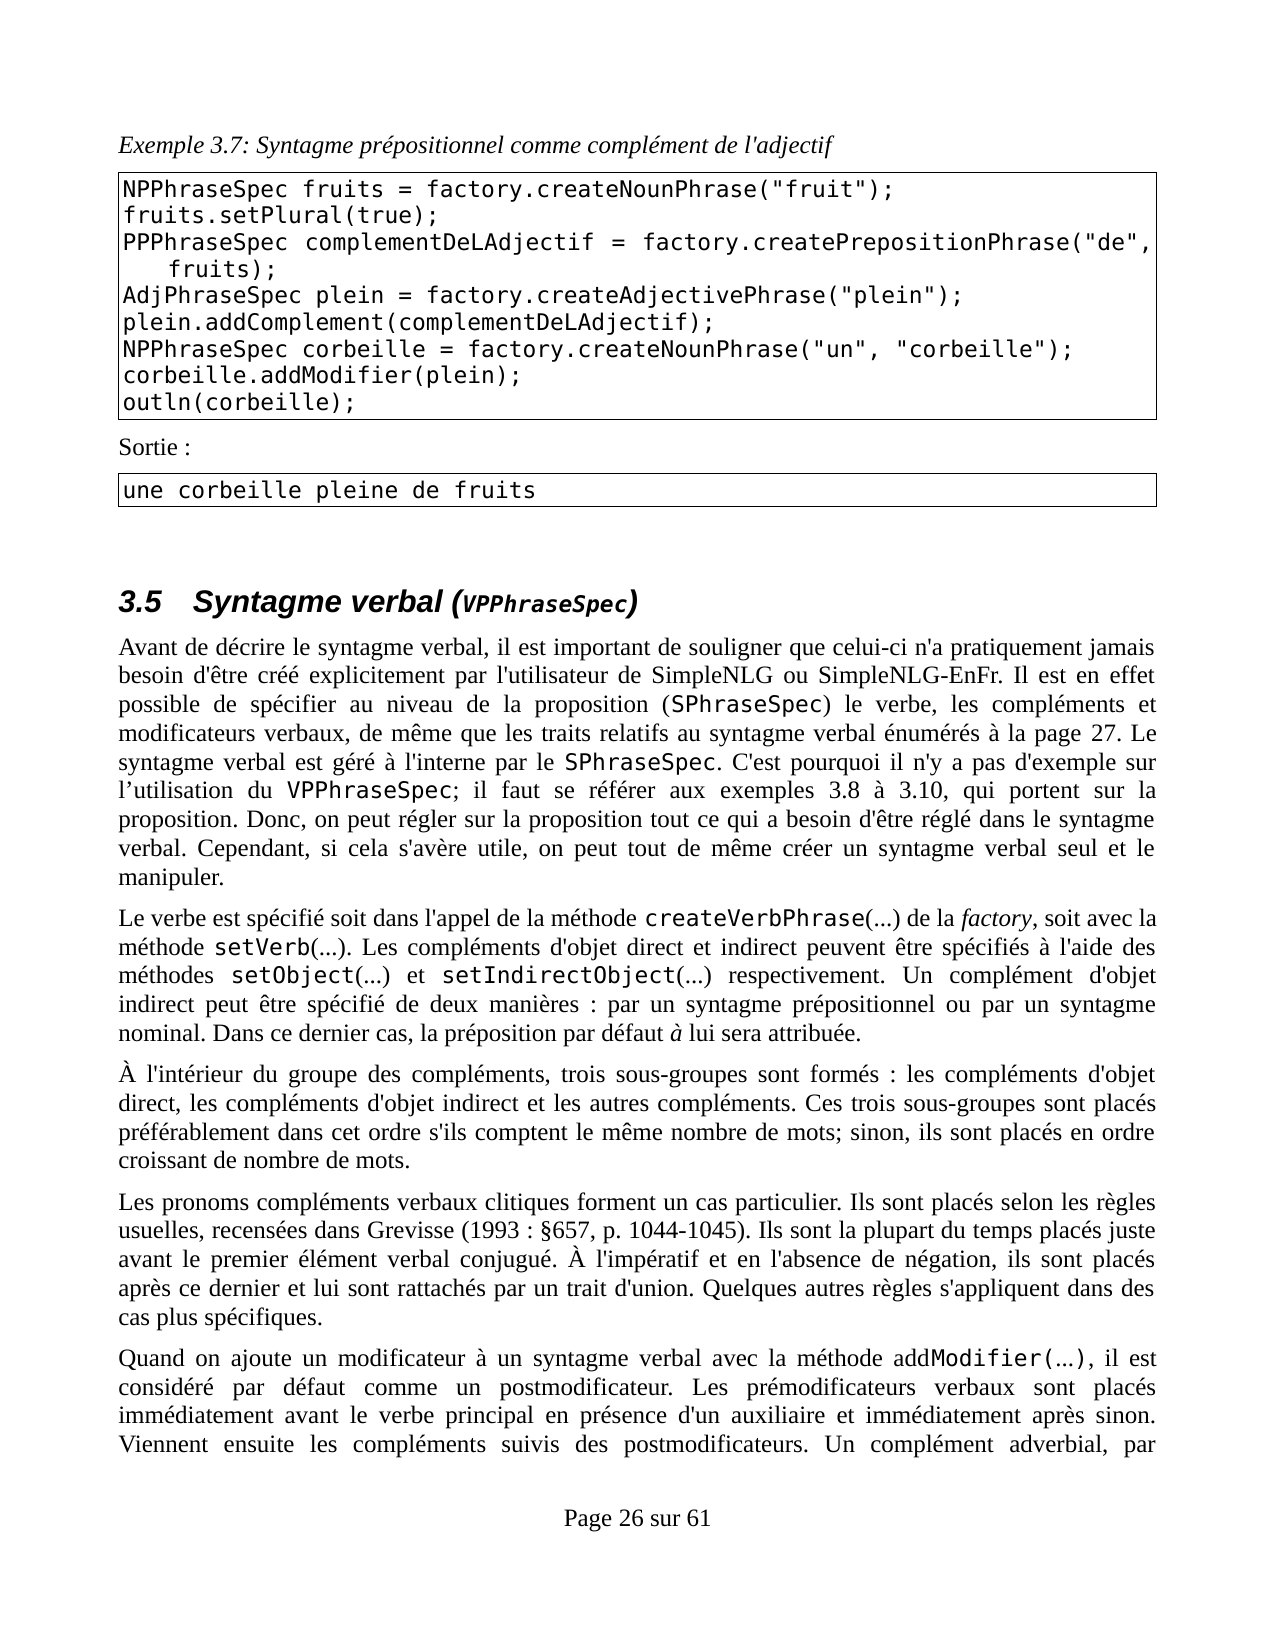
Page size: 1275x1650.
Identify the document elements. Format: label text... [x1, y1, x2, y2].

text Avant de décrire le syntagme verbal, il est important de souligner que celui-ci n'a pratiquement jamais besoin d'être créé explicitement par l'utilisateur de SimpleNLG ou SimpleNLG-EnFr. Il est en effet possible de spécifier au niveau de la proposition (SPhraseSpec) le verbe, les compléments et modificateurs verbaux, de même que les traits relatifs au syntagme verbal énumérés à la page 28. Le syntagme verbal est géré à l'interne par le SPhraseSpec. C'est pourquoi il n'y a pas d'exemple sur l’utilisation du VPPhraseSpec; il faut se référer aux exemples 3.8 à 3.10, qui portent sur la proposition. Donc, on peut régler sur la proposition tout ce qui a besoin d'être réglé dans le syntagme verbal. Cependant, si cela s'avère utile, on peut tout de même créer un syntagme verbal seul et le manipuler. [118, 632, 1157, 890]
text une corbeille pleine de fruits [119, 474, 1156, 506]
text AdjPhraseSpec plein = factory.createAdjectivePhrase("plein"); [119, 278, 1156, 305]
text plein.addComplement(complementDeLAdjectif); [119, 305, 1156, 332]
text Quand on ajoute un modificateur à un syntagme verbal avec la méthode addModifier(...), il est considéré par défaut comme un postmodificateur. Les prémodificateurs verbaux sont placés immédiatement avant le verbe principal en présence d'un auxiliaire et immédiatement après sinon. Viennent ensuite les compléments suivis des postmodificateurs. Un complément adverbial, par [118, 1343, 1157, 1458]
text NPPhraseSpec fruits = factory.createNounPhrase("fruit"); [119, 173, 1156, 198]
text outln(corbeille); [119, 385, 1156, 419]
text corbeille.addModifier(plein); [119, 358, 1156, 385]
text Exemple 3.7: Syntagme prépositionnel comme complément de l'adjectif [118, 131, 1157, 159]
text Les pronoms compléments verbaux clitiques forment un cas particulier. Ils sont placés selon les règles usuelles, recensées dans Grevisse (1993 : §657, p. 1044-1045). Ils sont la plupart du temps placés juste avant le premier élément verbal conjugué. À l'impératif et en l'absence de négation, ils sont placés après ce dernier et lui sont rattachés par un trait d'union. Quelques autres règles s'appliquent dans des cas plus spécifiques. [118, 1187, 1157, 1330]
text Le verbe est spécifié soit dans l'appel de la méthode createVerbPhrase(...) de la factory, soit avec la méthode setVerb(...). Les compléments d'objet direct et indirect peuvent être spécifiés à l'aide des méthodes setObject(...) et setIndirectObject(...) respectivement. Un complément d'objet indirect peut être spécifié de deux manières : par un syntagme prépositionnel ou par un syntagme nominal. Dans ce dernier cas, la préposition par défaut à lui sera attribuée. [118, 903, 1157, 1047]
subtitle Syntagme verbal (VPPhraseSpec) [118, 583, 1157, 619]
text fruits.setPlural(true); [119, 198, 1156, 225]
text À l'intérieur du groupe des compléments, trois sous-groupes sont formés : les compléments d'objet direct, les compléments d'objet indirect et les autres compléments. Ces trois sous-groupes sont placés préférablement dans cet ordre s'ils comptent le même nombre de mots; sinon, ils sont placés en ordre croissant de nombre de mots. [118, 1059, 1157, 1174]
text NPPhraseSpec corbeille = factory.createNounPhrase("un", "corbeille"); [119, 332, 1156, 358]
text PPPhraseSpec complementDeLAdjectif = factory.createPrepositionPhrase("de", fruits); [119, 225, 1156, 278]
text Sortie : [118, 432, 1157, 461]
